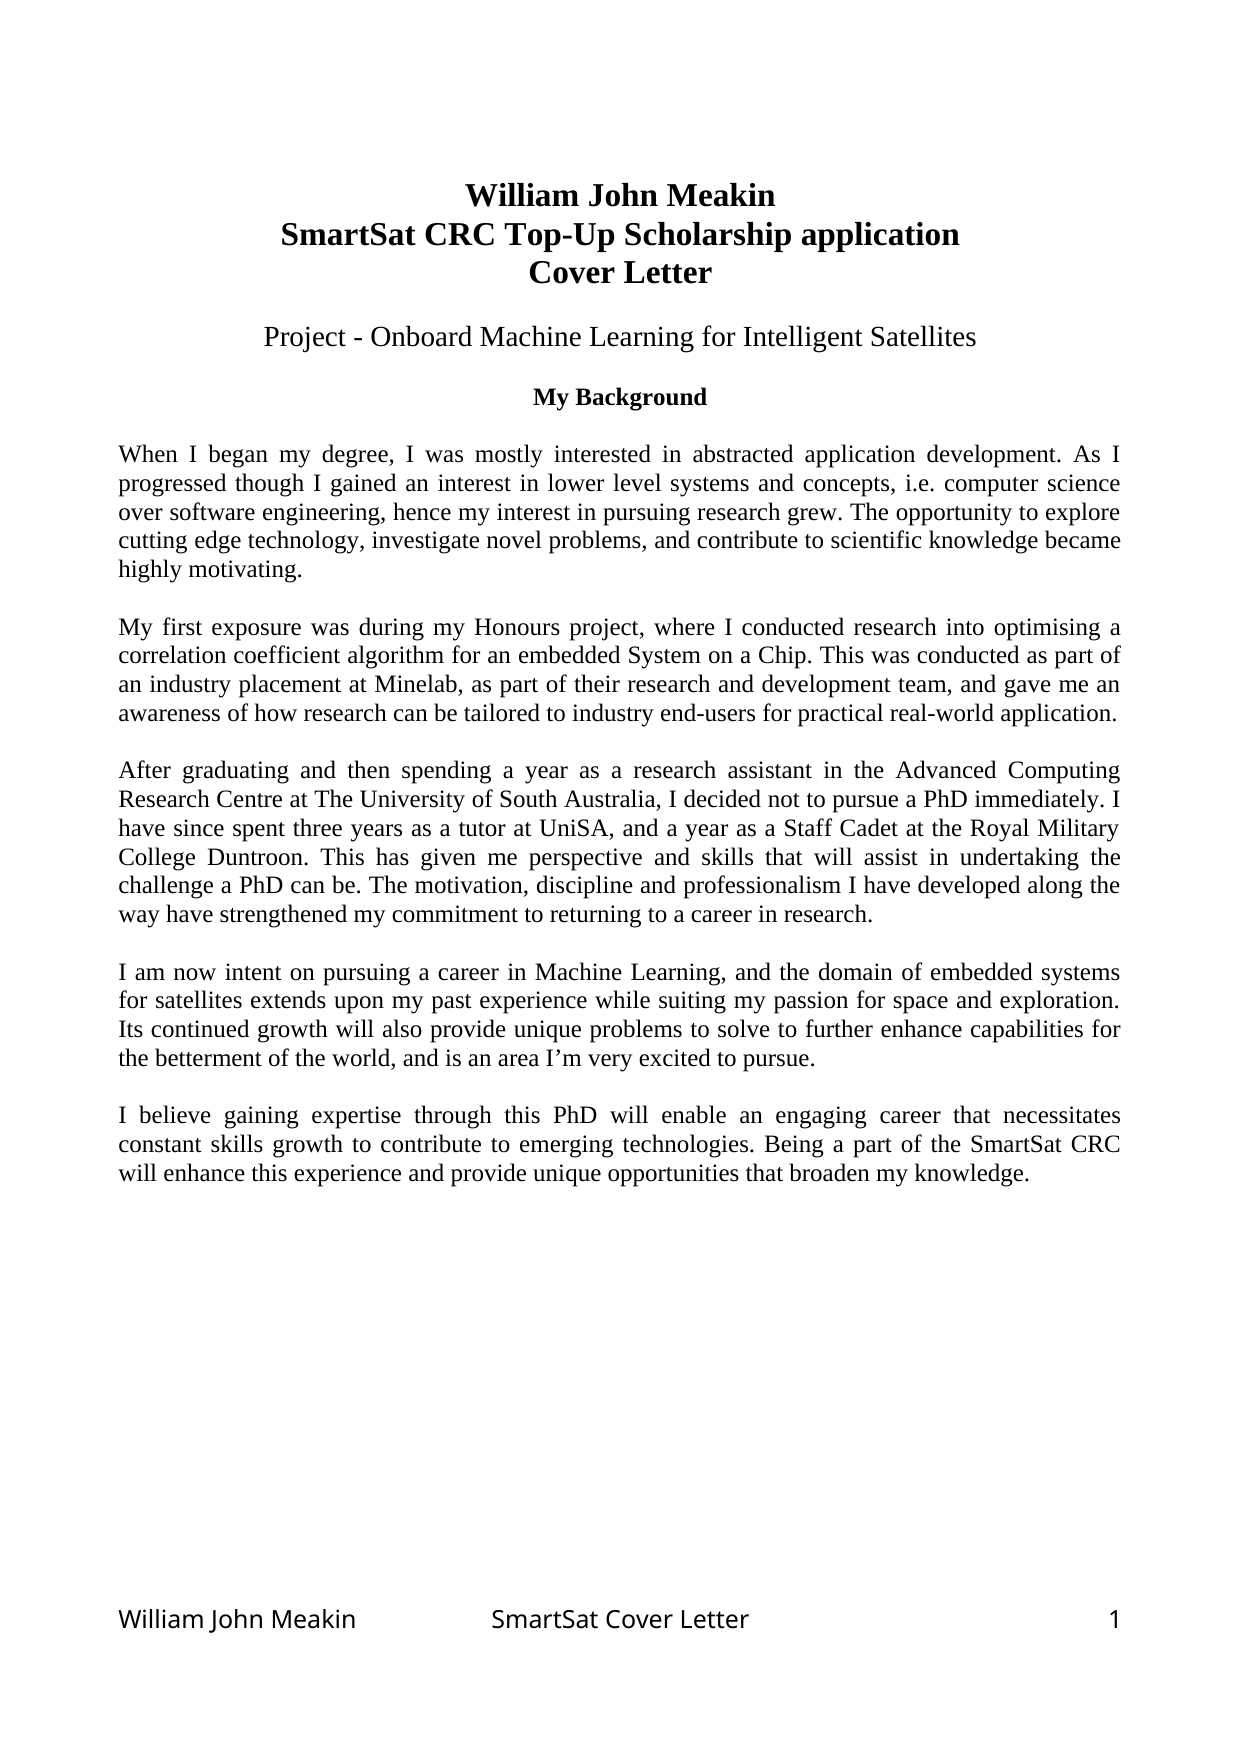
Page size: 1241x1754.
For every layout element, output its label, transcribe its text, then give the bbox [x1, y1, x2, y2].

text I believe gaining expertise through this PhD will enable an engaging career that necessitates constant skills growth to contribute to emerging technologies. Being a part of the SmartSat CRC will enhance this experience and provide unique opportunities that broaden my knowledge. [118, 1100, 1122, 1187]
text Cover Letter [118, 252, 1122, 291]
text Project - Onboard Machine Learning for Intelligent Satellites [118, 319, 1122, 353]
text After graduating and then spending a year as a research assistant in the Advanced Computing Research Centre at The University of South Australia, I decided not to pursue a PhD immediately. I have since spent three years as a tutor at UniSA, and a year as a Staff Cadet at the Royal Military College Duntroon. This has given me perspective and skills that will assist in undertaking the challenge a PhD can be. The motivation, discipline and professionalism I have developed along the way have strengthened my commitment to returning to a career in research. [118, 755, 1122, 928]
text When I began my degree, I was mostly interested in abstracted application development. As I progressed though I gained an interest in lower level systems and concepts, i.e. computer science over software engineering, hence my interest in pursuing research grew. The opportunity to explore cutting edge technology, investigate novel problems, and contribute to scientific knowledge became highly motivating. [118, 439, 1122, 583]
text My first exposure was during my Honours project, where I conducted research into optimising a correlation coefficient algorithm for an embedded System on a Chip. This was conducted as part of an industry placement at Minelab, as part of their research and development team, and gave me an awareness of how research can be tailored to industry end-users for practical real-world application. [118, 612, 1122, 727]
text SmartSat CRC Top-Up Scholarship application [118, 214, 1122, 252]
text William John Meakin [118, 176, 1122, 214]
text My Background [118, 382, 1122, 410]
text I am now intent on pursuing a career in Machine Learning, and the domain of embedded systems for satellites extends upon my past experience while suiting my passion for space and exploration. Its continued growth will also provide unique problems to solve to further enhance capabilities for the betterment of the world, and is an area I’m very excited to pursue. [118, 957, 1122, 1072]
